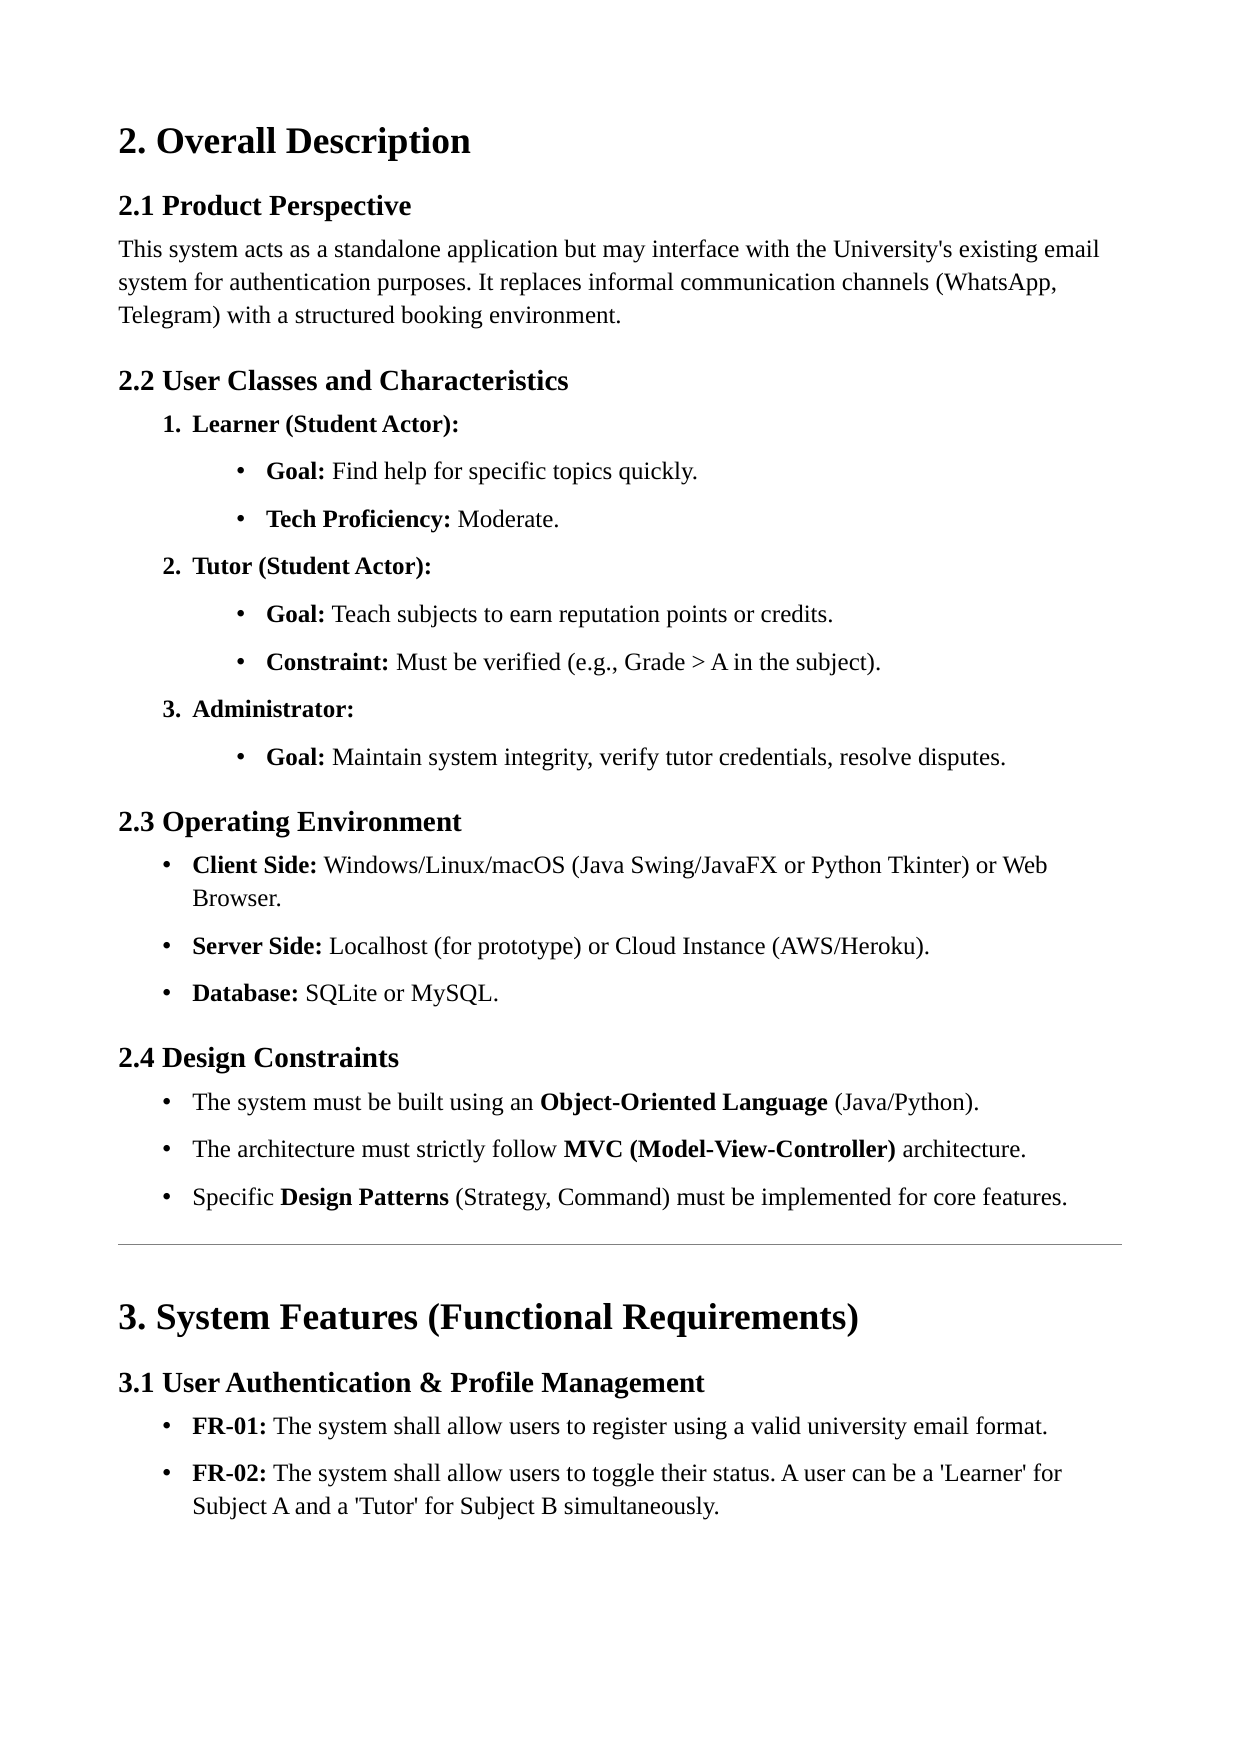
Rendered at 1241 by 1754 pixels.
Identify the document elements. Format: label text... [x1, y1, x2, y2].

list The system must be built using an Object-Oriented Language (Java/Python). [162, 1087, 1122, 1115]
subtitle 3. System Features (Functional Requirements) [118, 1294, 1122, 1338]
list Server Side: Localhost (for prototype) or Cloud Instance (AWS/Heroku). [162, 931, 1122, 959]
list Goal: Teach subjects to earn reputation points or credits. [236, 599, 1122, 628]
text This system acts as a standalone application but may interface with the University's existing email system for authentication purposes. It replaces informal communication channels (WhatsApp, Telegram) with a structured booking environment. [118, 234, 1122, 329]
list Database: SQLite or MySQL. [162, 978, 1122, 1007]
list The architecture must strictly follow MVC (Model-View-Controller) architecture. [162, 1134, 1122, 1163]
subtitle 2.3 Operating Environment [118, 804, 1122, 838]
list Learner (Student Actor): [162, 409, 1122, 437]
list Constraint: Must be verified (e.g., Grade > A in the subject). [236, 647, 1122, 675]
list FR-02: The system shall allow users to toggle their status. A user can be a 'Learner' for Subject A and a 'Tutor' for Subject B simultaneously. [162, 1458, 1122, 1520]
list Administrator: [162, 694, 1122, 723]
subtitle 2. Overall Description [118, 118, 1122, 161]
subtitle 2.2 User Classes and Characteristics [118, 363, 1122, 396]
list Tutor (Student Actor): [162, 551, 1122, 580]
list Tech Proficiency: Moderate. [236, 504, 1122, 533]
list Client Side: Windows/Linux/macOS (Java Swing/JavaFX or Python Tkinter) or Web Browser. [162, 850, 1122, 912]
subtitle 2.4 Design Constraints [118, 1041, 1122, 1074]
list Goal: Maintain system integrity, verify tutor credentials, resolve disputes. [236, 742, 1122, 771]
list Specific Design Patterns (Strategy, Command) must be implemented for core features. [162, 1182, 1122, 1211]
list FR-01: The system shall allow users to register using a valid university email format. [162, 1411, 1122, 1439]
subtitle 2.1 Product Perspective [118, 188, 1122, 222]
list Goal: Find help for specific topics quickly. [236, 456, 1122, 485]
subtitle 3.1 User Authentication & Profile Management [118, 1365, 1122, 1398]
